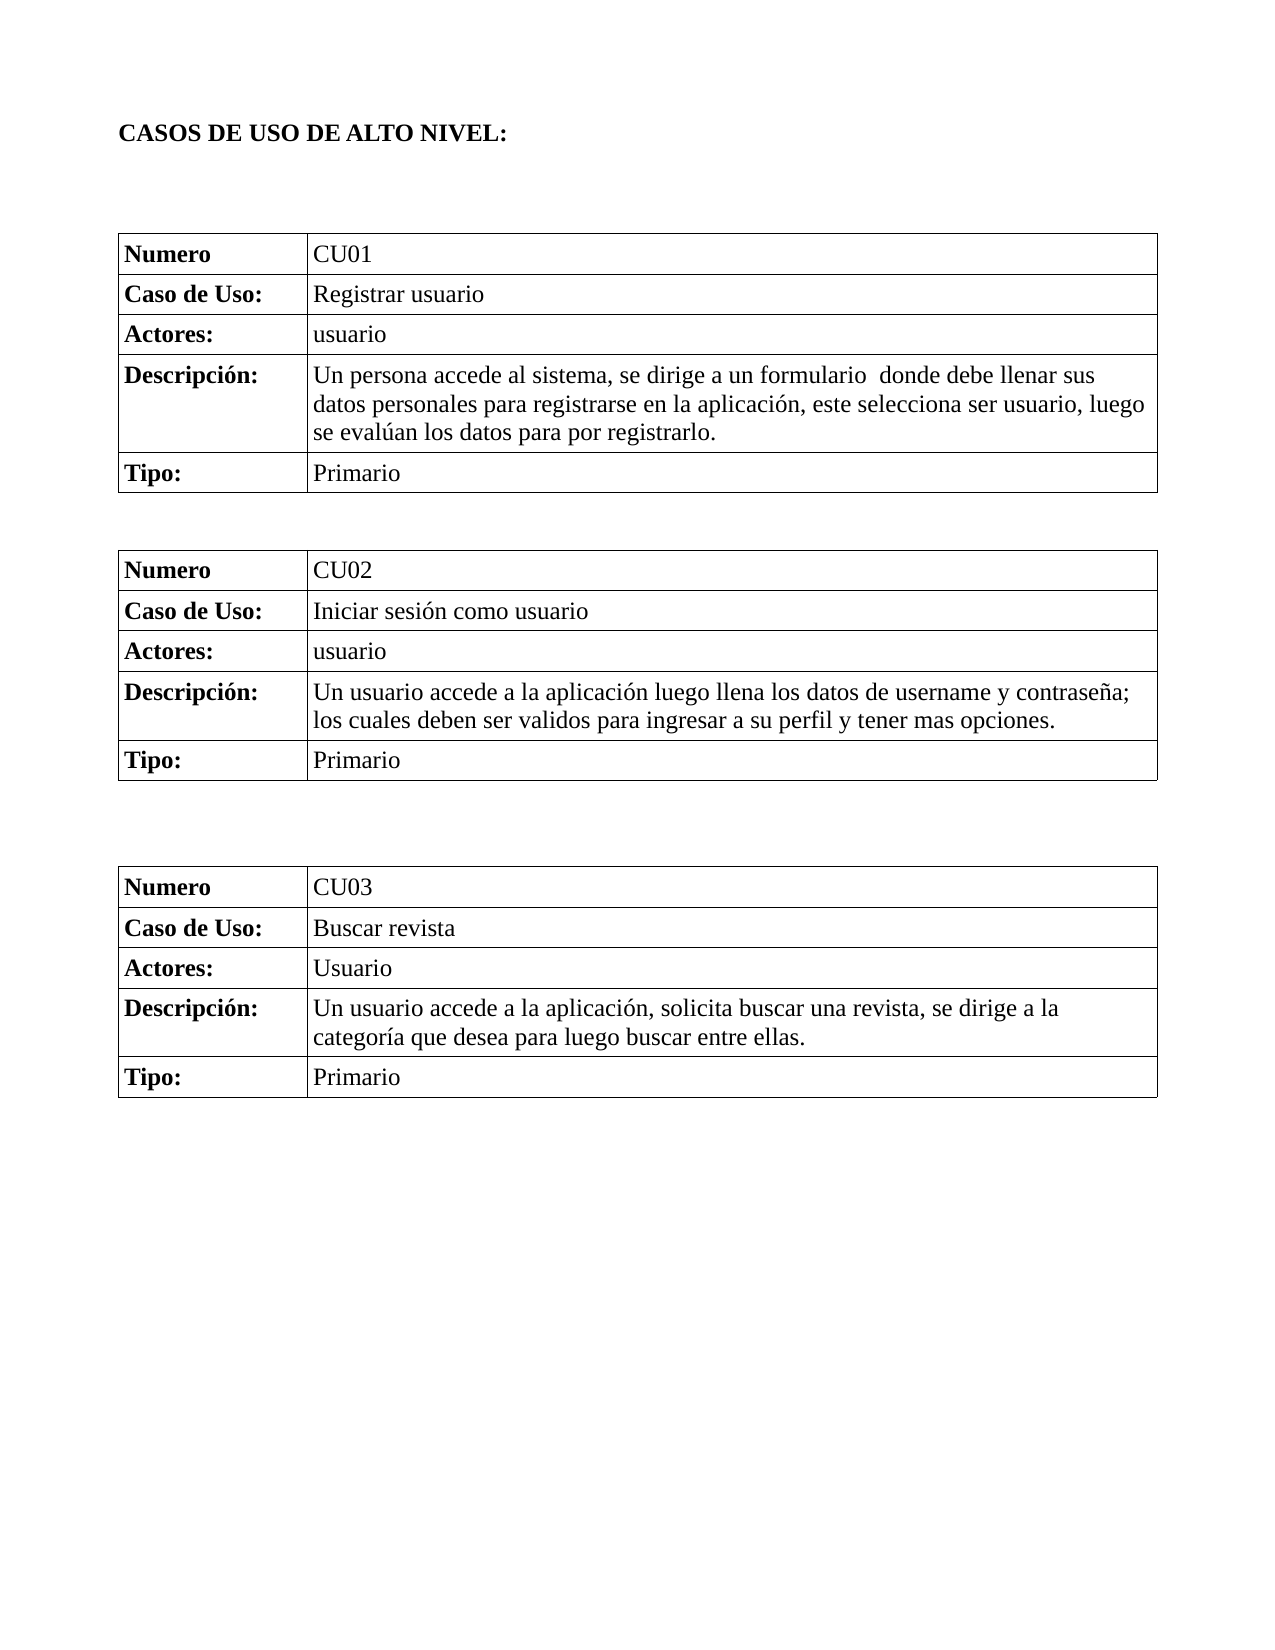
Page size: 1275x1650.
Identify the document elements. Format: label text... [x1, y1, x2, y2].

table_cell Un usuario accede a la aplicación, solicita buscar una revista, se dirige a la categoría que desea para luego buscar entre ellas. [308, 989, 1157, 1056]
table_cell Actores: [119, 948, 307, 987]
table_cell Buscar revista [308, 908, 1157, 947]
table_cell Iniciar sesión como usuario [308, 591, 1157, 630]
table_header CU01 [308, 234, 1157, 273]
table_cell Un persona accede al sistema, se dirige a un formulario donde debe llenar sus datos personales para registrarse en la aplicación, este selecciona ser usuario, luego se evalúan los datos para por registrarlo. [308, 355, 1157, 452]
table_cell Descripción: [119, 989, 307, 1056]
table_header Numero [119, 867, 307, 907]
table_cell Primario [308, 453, 1157, 492]
table_header CU03 [308, 867, 1157, 907]
table_cell Descripción: [119, 672, 307, 740]
table_cell Tipo: [119, 1057, 307, 1097]
table_cell Registrar usuario [308, 275, 1157, 314]
table_cell Usuario [308, 948, 1157, 987]
table_cell Caso de Uso: [119, 908, 307, 947]
table_cell Tipo: [119, 741, 307, 780]
table_cell Un usuario accede a la aplicación luego llena los datos de username y contraseña; los cuales deben ser validos para ingresar a su perfil y tener mas opciones. [308, 672, 1157, 740]
table_cell Primario [308, 741, 1157, 780]
table_header CU02 [308, 551, 1157, 590]
table_cell Descripción: [119, 355, 307, 452]
table_cell usuario [308, 315, 1157, 354]
table_cell Tipo: [119, 453, 307, 492]
table_cell Caso de Uso: [119, 591, 307, 630]
table_cell Primario [308, 1057, 1157, 1097]
text CASOS DE USO DE ALTO NIVEL: [118, 118, 1157, 147]
table_cell Actores: [119, 315, 307, 354]
table_header Numero [119, 551, 307, 590]
table_cell usuario [308, 631, 1157, 671]
table_header Numero [119, 234, 307, 273]
table_cell Caso de Uso: [119, 275, 307, 314]
table_cell Actores: [119, 631, 307, 671]
